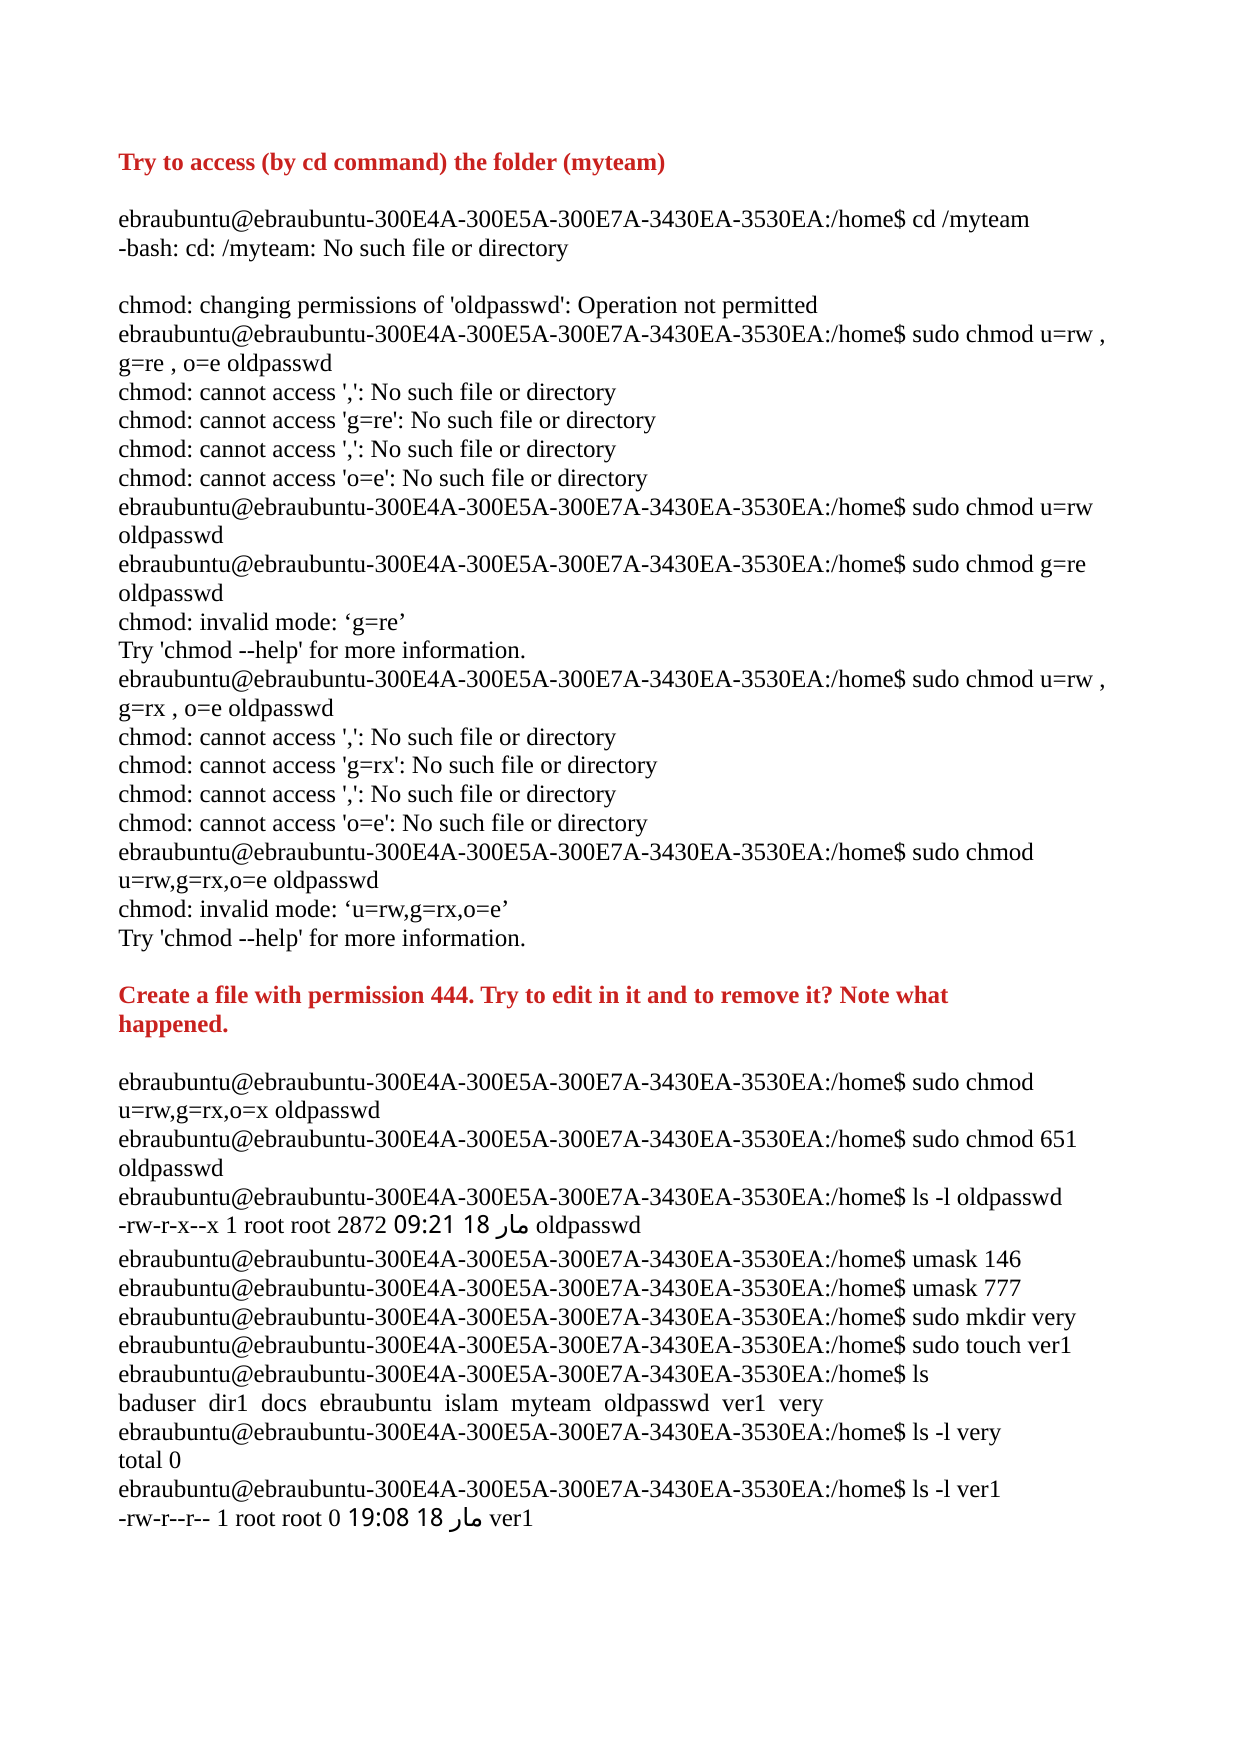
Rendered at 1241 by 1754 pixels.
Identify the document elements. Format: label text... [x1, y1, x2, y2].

text chmod: cannot access ',': No such file or directory [118, 434, 1122, 463]
text chmod: cannot access ',': No such file or directory [118, 779, 1122, 808]
text ebraubuntu@ebraubuntu-300E4A-300E5A-300E7A-3430EA-3530EA:/home$ ls -l oldpasswd [118, 1182, 1122, 1211]
text chmod: cannot access 'g=re': No such file or directory [118, 406, 1122, 434]
text Try 'chmod --help' for more information. [118, 923, 1122, 952]
text ebraubuntu@ebraubuntu-300E4A-300E5A-300E7A-3430EA-3530EA:/home$ ls -l ver1 [118, 1474, 1122, 1503]
text ebraubuntu@ebraubuntu-300E4A-300E5A-300E7A-3430EA-3530EA:/home$ ls [118, 1359, 1122, 1388]
text ebraubuntu@ebraubuntu-300E4A-300E5A-300E7A-3430EA-3530EA:/home$ umask 146 [118, 1244, 1122, 1273]
text Try to access (by cd command) the folder (myteam) [118, 147, 1122, 176]
text chmod: invalid mode: ‘g=re’ [118, 607, 1122, 636]
text ebraubuntu@ebraubuntu-300E4A-300E5A-300E7A-3430EA-3530EA:/home$ sudo chmod u=rw,g=rx,o=x oldpasswd [118, 1067, 1122, 1124]
text total 0 [118, 1445, 1122, 1474]
text ebraubuntu@ebraubuntu-300E4A-300E5A-300E7A-3430EA-3530EA:/home$ sudo chmod u=rw , g=re , o=e oldpasswd [118, 319, 1122, 377]
text chmod: cannot access ',': No such file or directory [118, 722, 1122, 751]
text ebraubuntu@ebraubuntu-300E4A-300E5A-300E7A-3430EA-3530EA:/home$ sudo chmod u=rw , g=rx , o=e oldpasswd [118, 664, 1122, 722]
text ebraubuntu@ebraubuntu-300E4A-300E5A-300E7A-3430EA-3530EA:/home$ cd /myteam [118, 204, 1122, 233]
text chmod: cannot access 'o=e': No such file or directory [118, 808, 1122, 837]
text chmod: cannot access ',': No such file or directory [118, 377, 1122, 406]
text baduser dir1 docs ebraubuntu islam myteam oldpasswd ver1 very [118, 1388, 1122, 1417]
text ebraubuntu@ebraubuntu-300E4A-300E5A-300E7A-3430EA-3530EA:/home$ umask 777 [118, 1273, 1122, 1302]
text chmod: cannot access 'g=rx': No such file or directory [118, 751, 1122, 779]
text chmod: invalid mode: ‘u=rw,g=rx,o=e’ [118, 894, 1122, 923]
text ebraubuntu@ebraubuntu-300E4A-300E5A-300E7A-3430EA-3530EA:/home$ sudo chmod u=rw,g=rx,o=e oldpasswd [118, 837, 1122, 894]
text ebraubuntu@ebraubuntu-300E4A-300E5A-300E7A-3430EA-3530EA:/home$ ls -l very [118, 1417, 1122, 1445]
text Try 'chmod --help' for more information. [118, 636, 1122, 664]
text chmod: cannot access 'o=e': No such file or directory [118, 463, 1122, 492]
text ebraubuntu@ebraubuntu-300E4A-300E5A-300E7A-3430EA-3530EA:/home$ sudo chmod u=rw oldpasswd [118, 492, 1122, 549]
text Create a file with permission 444. Try to edit in it and to remove it? Note what [118, 981, 1122, 1009]
text ebraubuntu@ebraubuntu-300E4A-300E5A-300E7A-3430EA-3530EA:/home$ sudo chmod g=re oldpasswd [118, 549, 1122, 607]
text -rw-r--r-- 1 root root 0 مار 18 19:08 ver1 [118, 1503, 1122, 1536]
text -rw-r-x--x 1 root root 2872 مار 18 09:21 oldpasswd [118, 1211, 1122, 1244]
text chmod: changing permissions of 'oldpasswd': Operation not permitted [118, 291, 1122, 319]
text ebraubuntu@ebraubuntu-300E4A-300E5A-300E7A-3430EA-3530EA:/home$ sudo mkdir very [118, 1302, 1122, 1330]
text -bash: cd: /myteam: No such file or directory [118, 233, 1122, 262]
text ebraubuntu@ebraubuntu-300E4A-300E5A-300E7A-3430EA-3530EA:/home$ sudo touch ver1 [118, 1330, 1122, 1359]
text ebraubuntu@ebraubuntu-300E4A-300E5A-300E7A-3430EA-3530EA:/home$ sudo chmod 651 oldpasswd [118, 1124, 1122, 1182]
text happened. [118, 1009, 1122, 1038]
